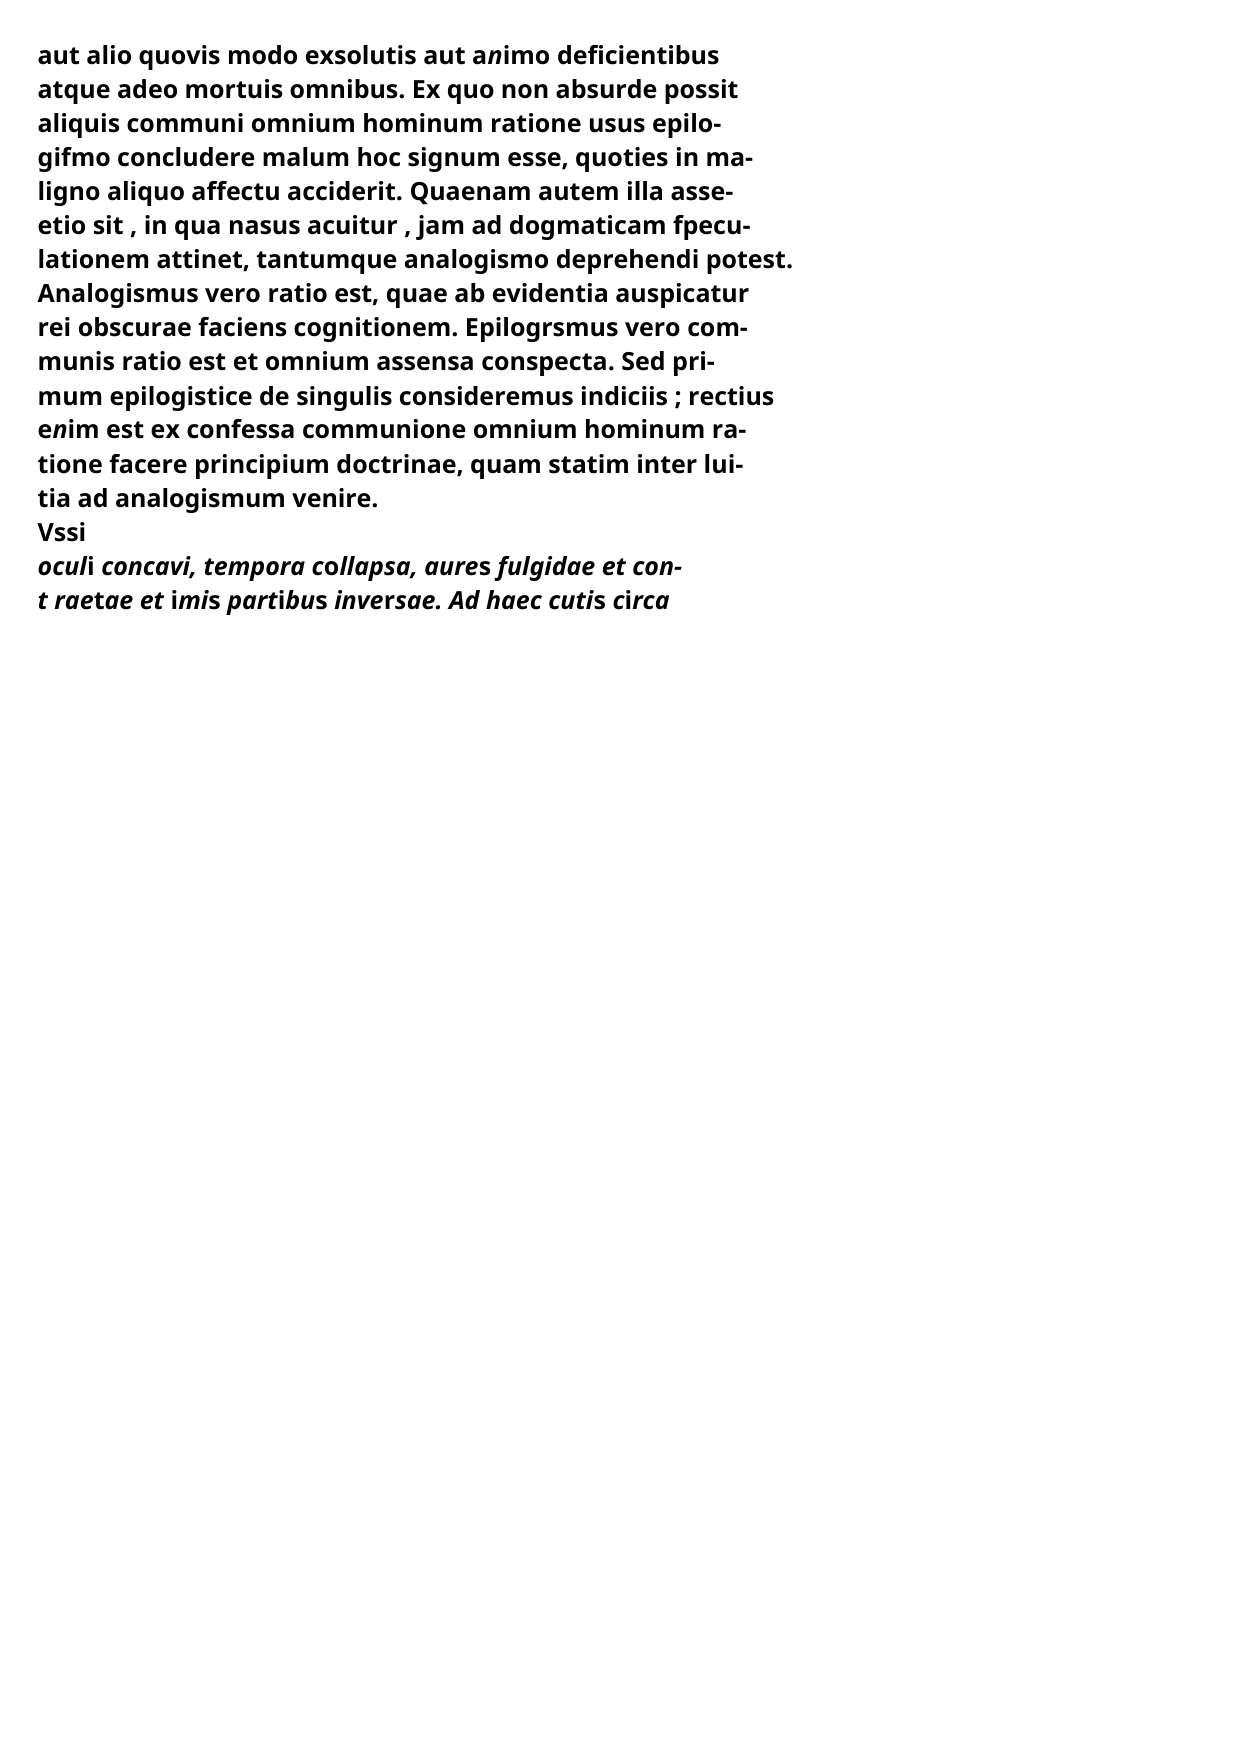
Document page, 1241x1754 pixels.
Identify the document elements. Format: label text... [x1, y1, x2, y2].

subtitle Vssi [37, 514, 1203, 548]
text oculi concavi, tempora collapsa, aures fulgidae et con- t raetae et imis partibus inversae. Ad haec cutis circa [37, 548, 1203, 617]
text aut alio quovis modo exsolutis aut animo deficientibus atque adeo mortuis omnibus. Ex quo non absurde possit aliquis communi omnium hominum ratione usus epilo- gifmo concludere malum hoc signum esse, quoties in ma- ligno aliquo affectu acciderit. Quaenam autem illa asse- etio sit , in qua nasus acuitur , jam ad dogmaticam fpecu- lationem attinet, tantumque analogismo deprehendi potest. Analogismus vero ratio est, quae ab evidentia auspicatur rei obscurae faciens cognitionem. Epilogrsmus vero com- munis ratio est et omnium assensa conspecta. Sed pri- mum epilogistice de singulis consideremus indiciis ; rectius enim est ex confessa communione omnium hominum ra- tione facere principium doctrinae, quam statim inter lui- tia ad analogismum venire. [37, 37, 1203, 514]
